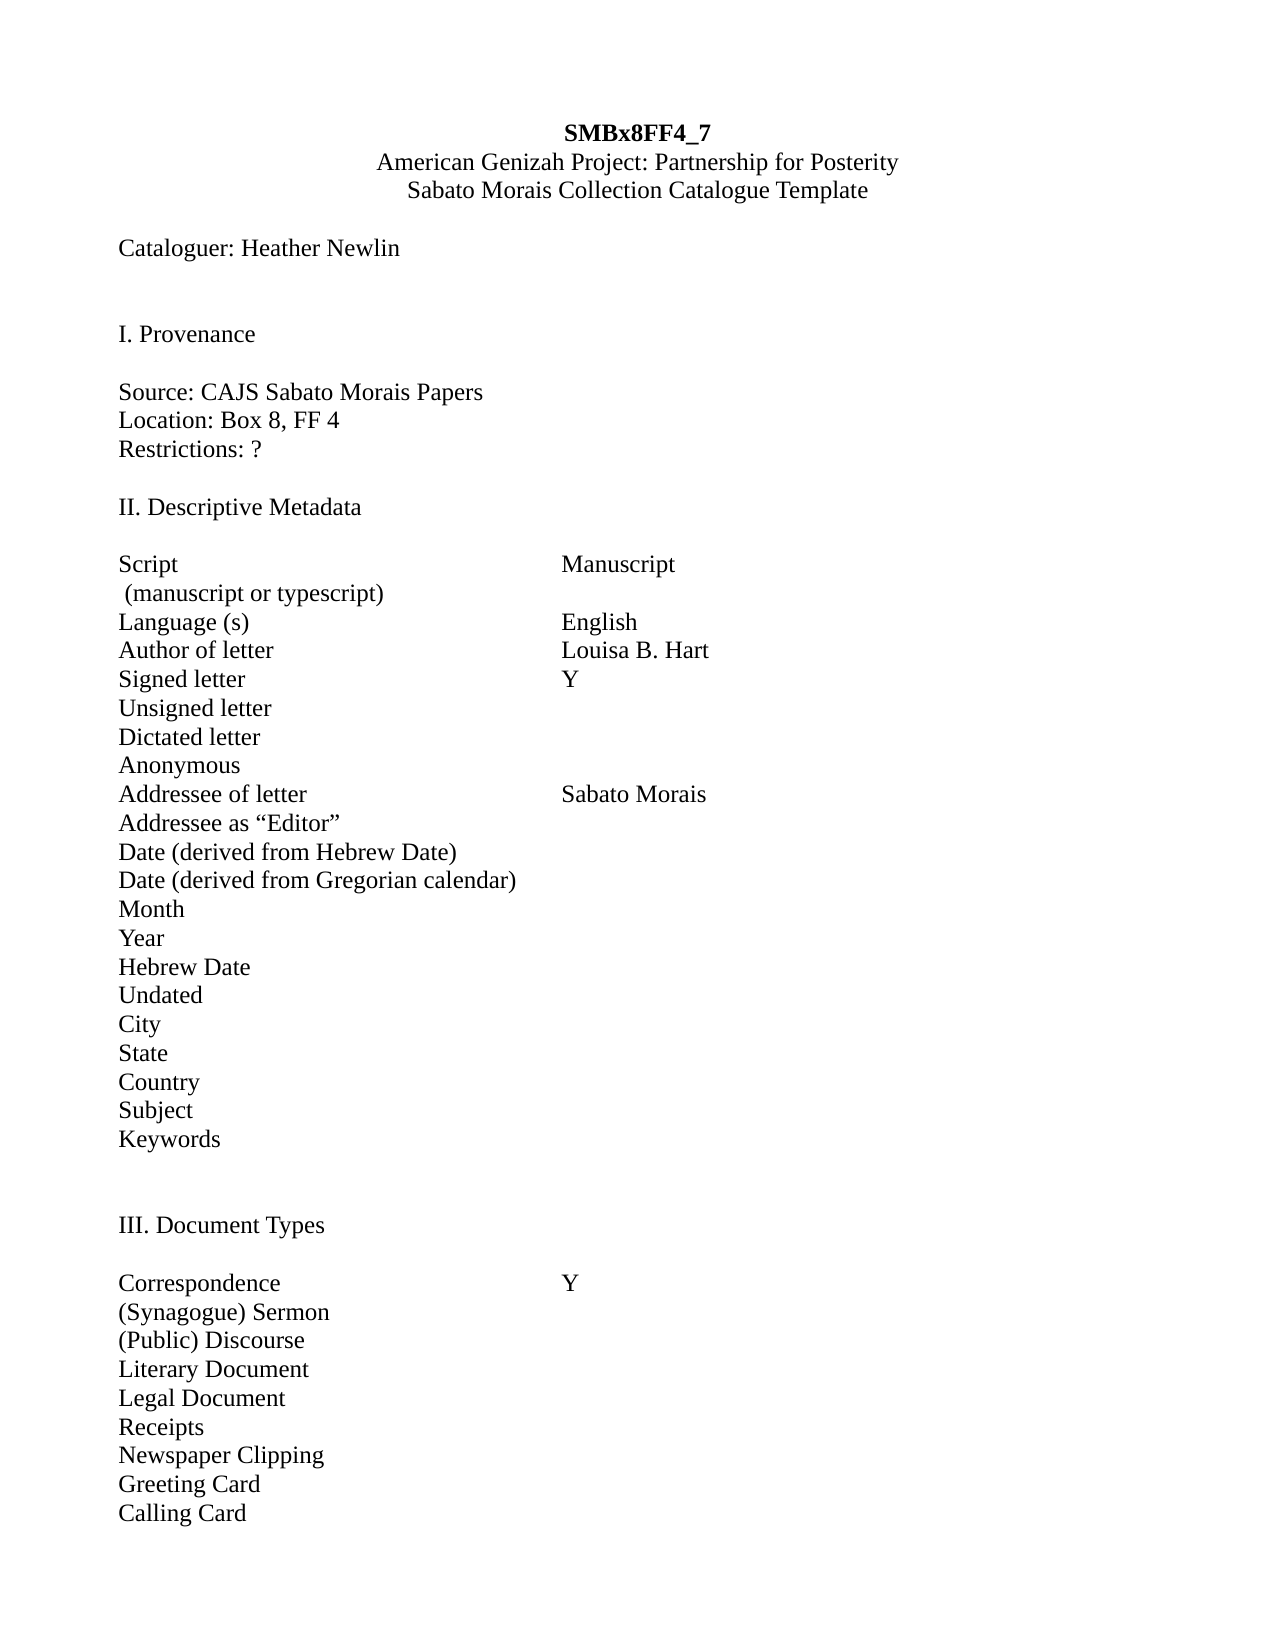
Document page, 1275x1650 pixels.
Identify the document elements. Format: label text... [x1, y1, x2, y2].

text Cataloguer: Heather Newlin [118, 233, 1157, 262]
text SMBx8FF4_7 [118, 118, 1157, 147]
text Country [118, 1067, 1157, 1096]
text Receipts [118, 1412, 1157, 1441]
text Keywords [118, 1124, 1157, 1153]
text Legal Document [118, 1383, 1157, 1412]
text Addressee as “Editor” [118, 808, 1157, 837]
text American Genizah Project: Partnership for Posterity [118, 147, 1157, 176]
text Correspondence Y [118, 1268, 1157, 1297]
text Addressee of letter Sabato Morais [118, 779, 1157, 808]
text Signed letter Y [118, 664, 1157, 693]
text City [118, 1009, 1157, 1038]
text II. Descriptive Metadata [118, 492, 1157, 521]
text Author of letter Louisa B. Hart [118, 636, 1157, 664]
text III. Document Types [118, 1211, 1157, 1239]
text Location: Box 8, FF 4 [118, 406, 1157, 434]
text Date (derived from Hebrew Date) [118, 837, 1157, 866]
text Subject [118, 1096, 1157, 1124]
text (Synagogue) Sermon [118, 1297, 1157, 1326]
text Date (derived from Gregorian calendar) [118, 866, 1157, 894]
text Unsigned letter [118, 693, 1157, 722]
text Language (s) English [118, 607, 1157, 636]
text Script Manuscript [118, 549, 1157, 578]
text Literary Document [118, 1354, 1157, 1383]
text Newspaper Clipping [118, 1441, 1157, 1469]
text (Public) Discourse [118, 1326, 1157, 1354]
text Undated [118, 981, 1157, 1009]
text Year [118, 923, 1157, 952]
text Dictated letter [118, 722, 1157, 751]
text Anonymous [118, 751, 1157, 779]
text Greeting Card [118, 1469, 1157, 1498]
text Restrictions: ? [118, 434, 1157, 463]
text I. Provenance [118, 319, 1157, 348]
text Month [118, 894, 1157, 923]
text Sabato Morais Collection Catalogue Template [118, 176, 1157, 204]
text Calling Card [118, 1498, 1157, 1527]
text State [118, 1038, 1157, 1067]
text Hebrew Date [118, 952, 1157, 981]
text Source: CAJS Sabato Morais Papers [118, 377, 1157, 406]
text (manuscript or typescript) [118, 578, 1157, 607]
